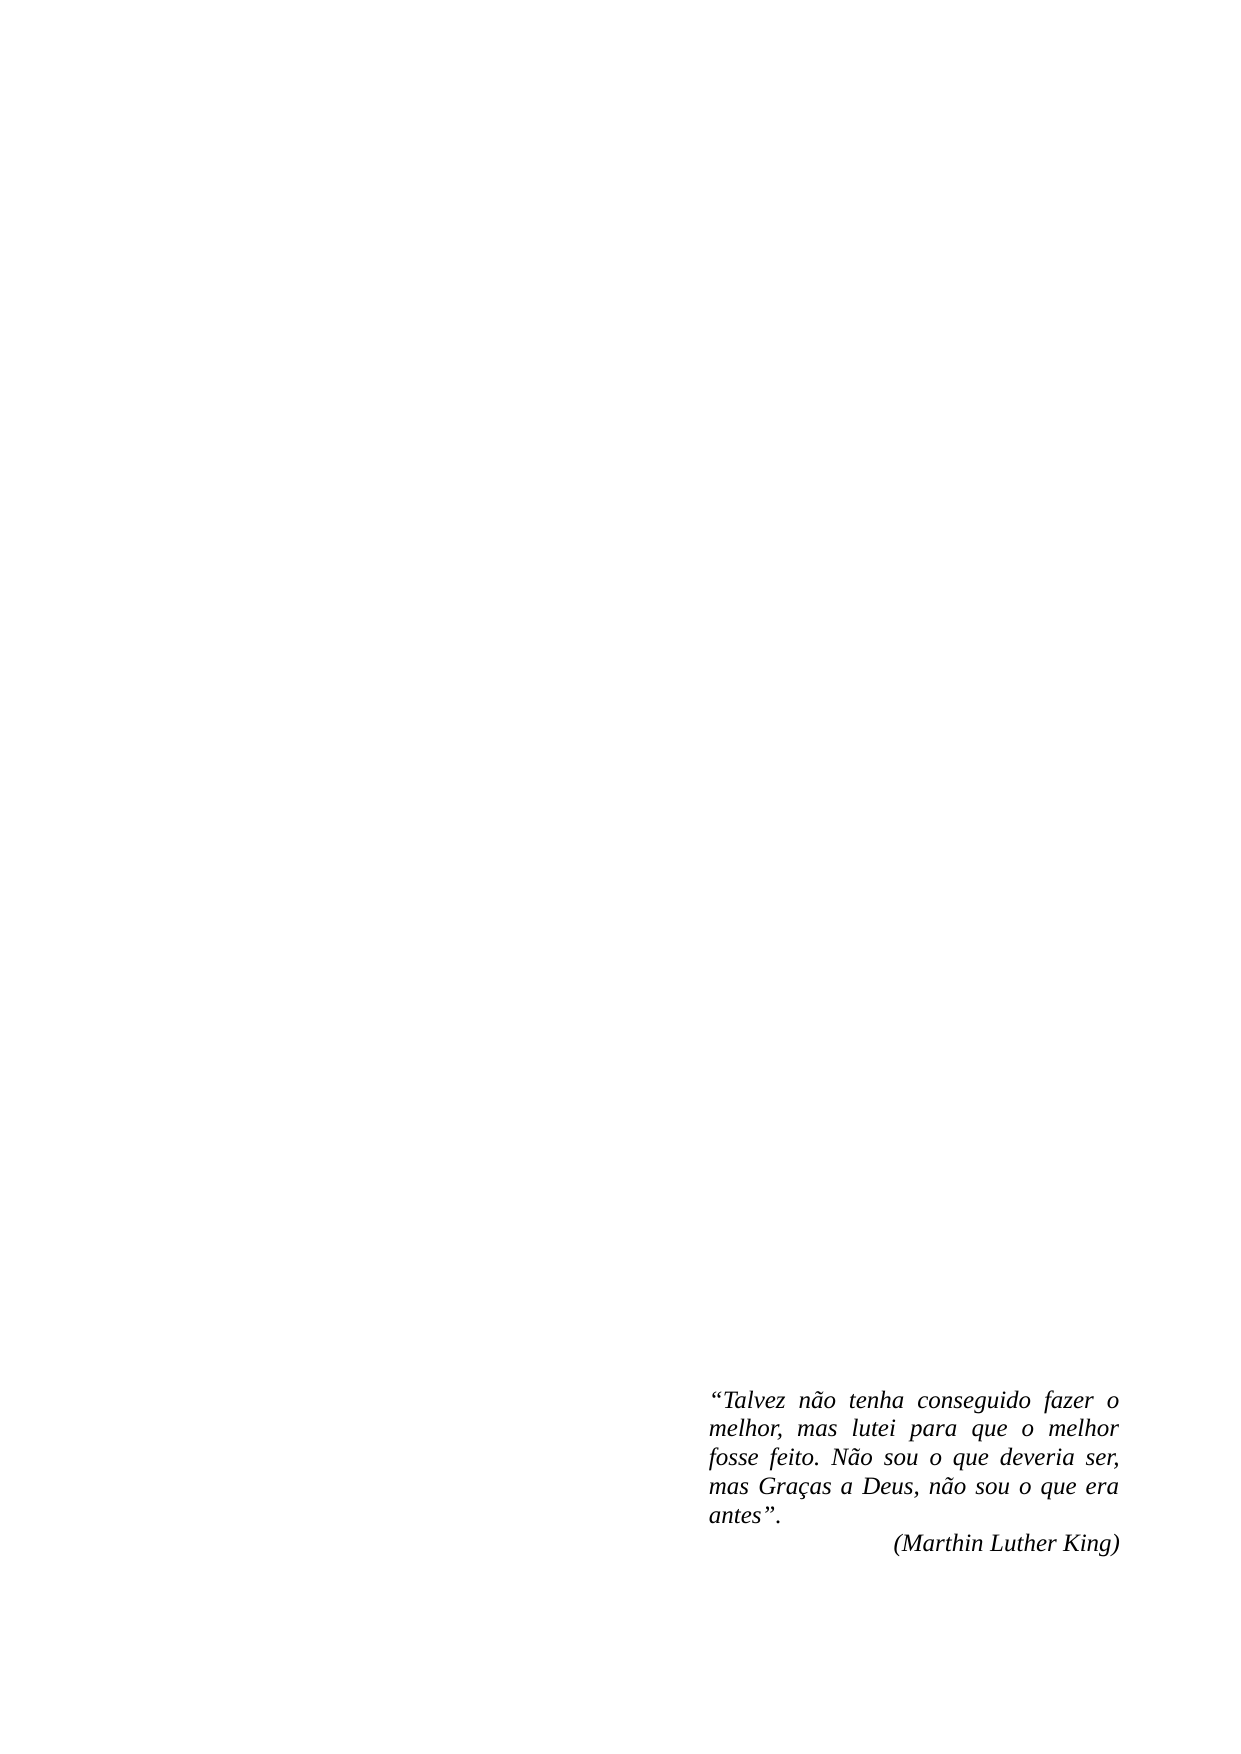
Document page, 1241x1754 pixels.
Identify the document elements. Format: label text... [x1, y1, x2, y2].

text “Talvez não tenha conseguido fazer o melhor, mas lutei para que o melhor fosse feito. Não sou o que deveria ser, mas Graças a Deus, não sou o que era antes”. [709, 1385, 1122, 1528]
text (Marthin Luther King) [236, 1528, 1122, 1557]
